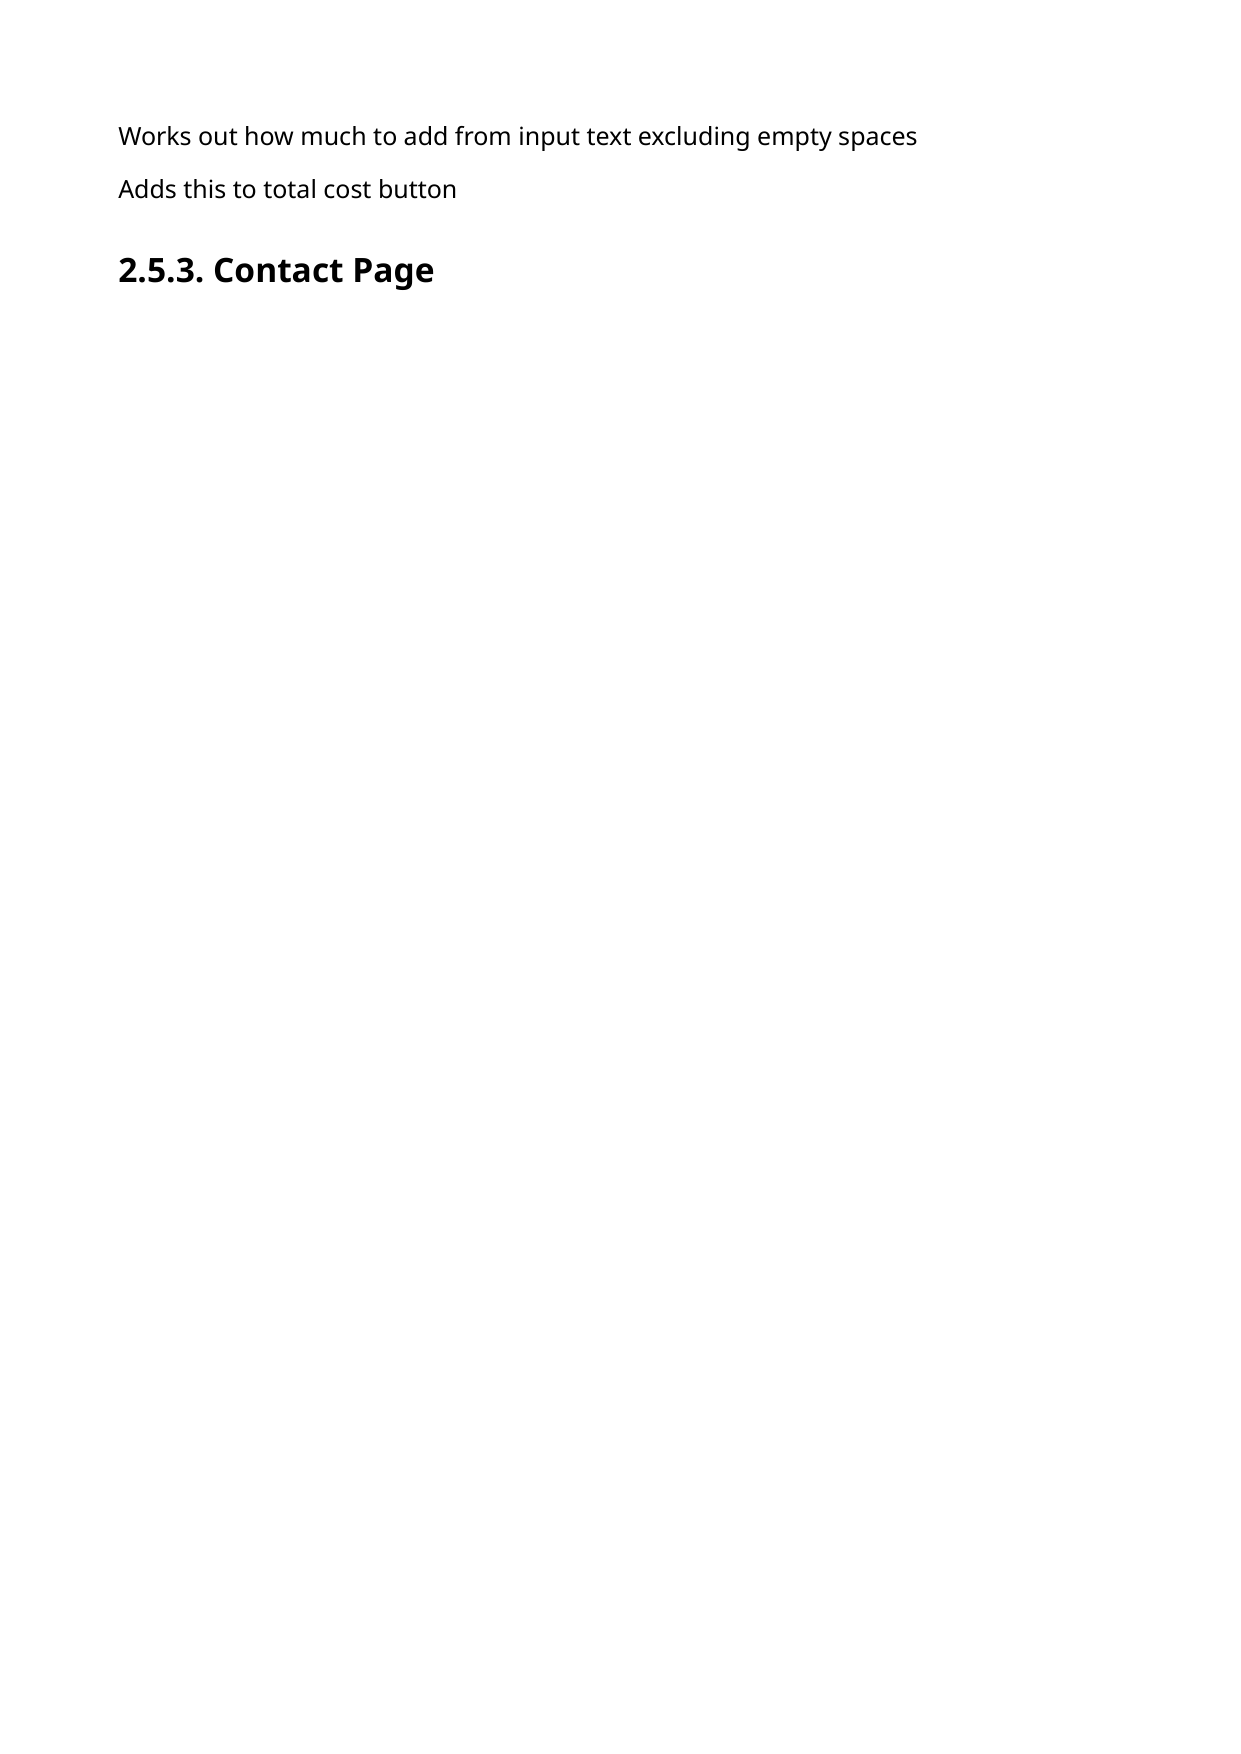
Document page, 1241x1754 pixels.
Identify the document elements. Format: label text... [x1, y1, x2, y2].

subtitle 2.5.3. Contact Page [118, 246, 1122, 292]
text Works out how much to add from input text excluding empty spaces [118, 118, 1122, 152]
text Adds this to total cost button [118, 172, 1122, 206]
